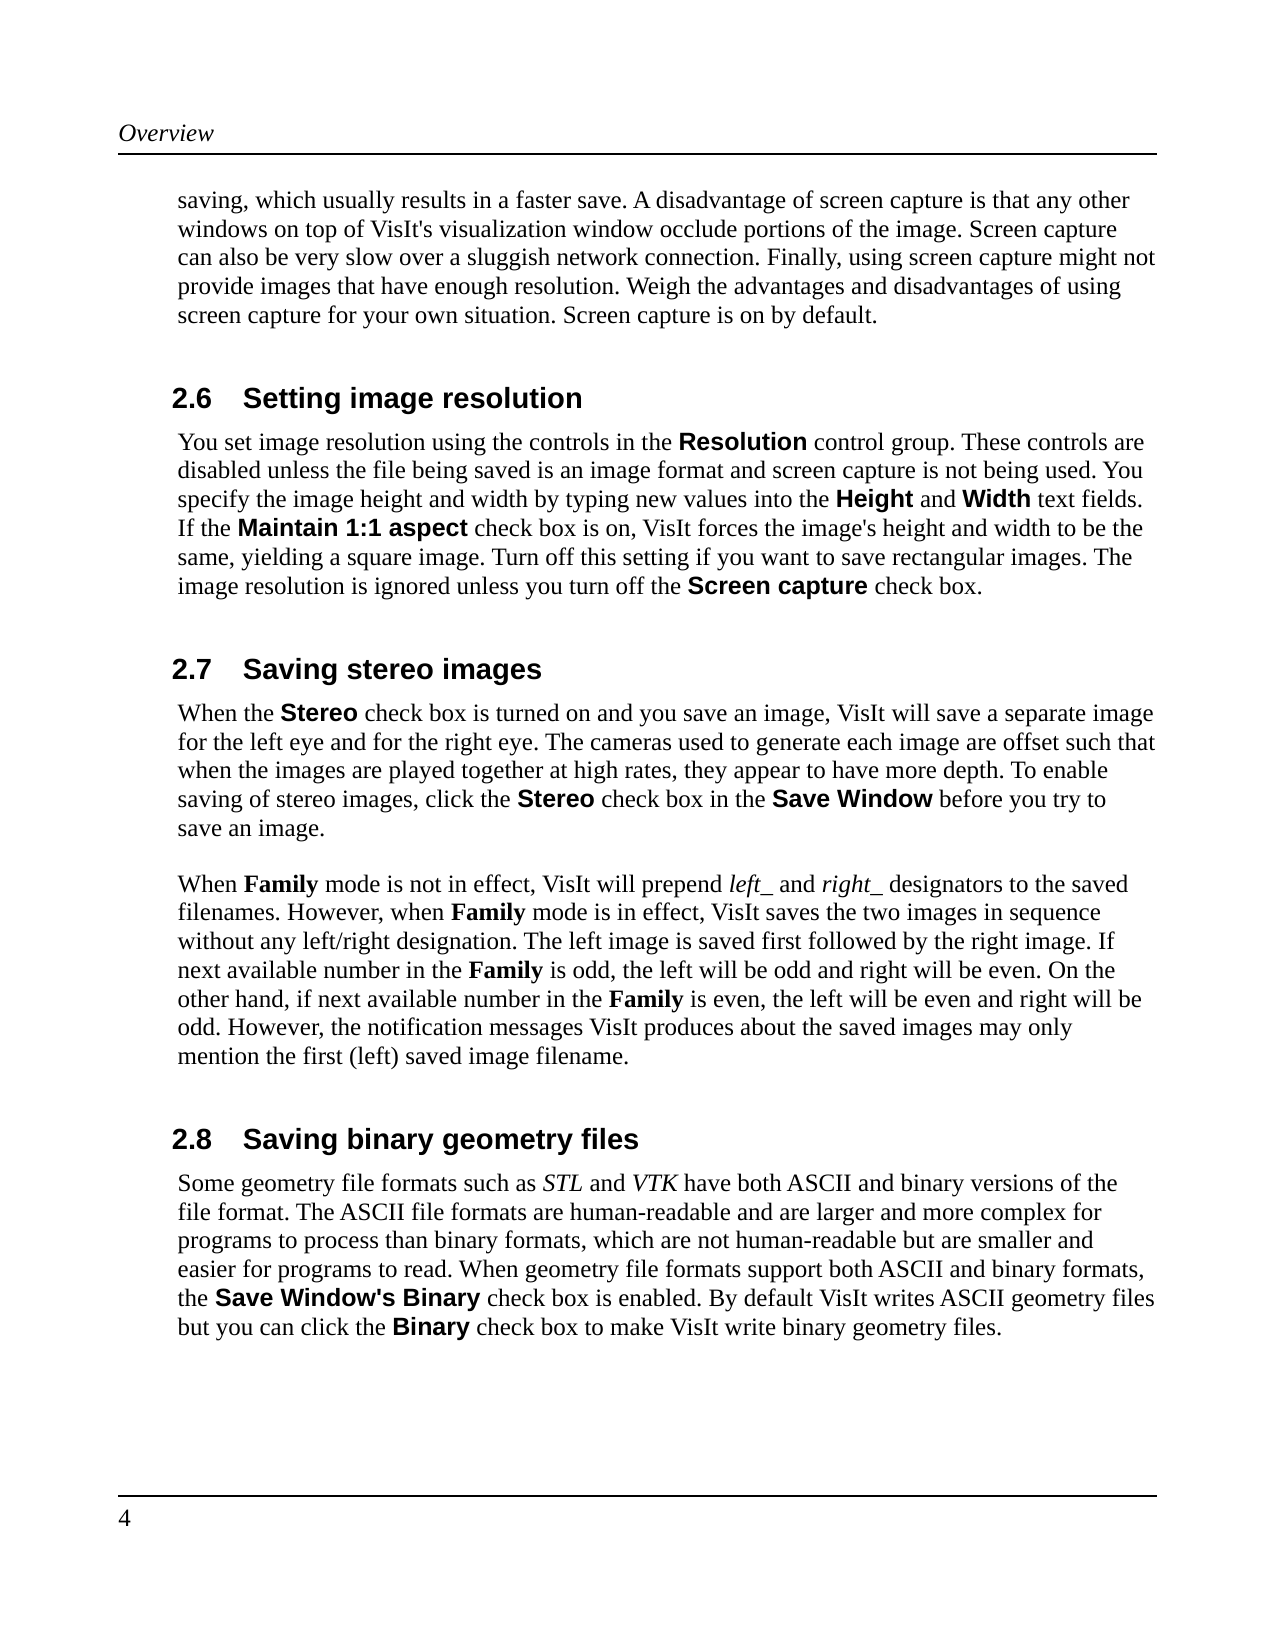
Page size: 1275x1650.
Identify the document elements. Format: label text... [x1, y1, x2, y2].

subtitle Saving binary geometry files [163, 1122, 1157, 1155]
text You set image resolution using the controls in the Resolution control group. These controls are disabled unless the file being saved is an image format and screen capture is not being used. You specify the image height and width by typing new values into the Height and Width text fields. If the Maintain 1:1 aspect check box is on, VisIt forces the image's height and width to be the same, yielding a square image. Turn off this setting if you want to save rectangular images. The image resolution is ignored unless you turn off the Screen capture check box. [177, 427, 1157, 600]
text saving, which usually results in a faster save. A disadvantage of screen capture is that any other windows on top of VisIt's visualization window occlude portions of the image. Screen capture can also be very slow over a sluggish network connection. Finally, using screen capture might not provide images that have enough resolution. Weigh the advantages and disadvantages of using screen capture for your own situation. Screen capture is on by default. [177, 185, 1157, 329]
subtitle Setting image resolution [163, 381, 1157, 414]
text Some geometry file formats such as STL and VTK have both ASCII and binary versions of the file format. The ASCII file formats are human-readable and are larger and more complex for programs to process than binary formats, which are not human-readable but are smaller and easier for programs to read. When geometry file formats support both ASCII and binary formats, the Save Window's Binary check box is enabled. By default VisIt writes ASCII geometry files but you can click the Binary check box to make VisIt write binary geometry files. [177, 1168, 1157, 1341]
text When Family mode is not in effect, VisIt will prepend left_ and right_ designators to the saved filenames. However, when Family mode is in effect, VisIt saves the two images in sequence without any left/right designation. The left image is saved first followed by the right image. If next available number in the Family is odd, the left will be odd and right will be even. On the other hand, if next available number in the Family is even, the left will be even and right will be odd. However, the notification messages VisIt produces about the saved images may only mention the first (left) saved image filename. [177, 869, 1157, 1070]
subtitle Saving stereo images [163, 652, 1157, 685]
text When the Stereo check box is turned on and you save an image, VisIt will save a separate image for the left eye and for the right eye. The cameras used to generate each image are offset such that when the images are played together at high rates, they appear to have more depth. To enable saving of stereo images, click the Stereo check box in the Save Window before you try to save an image. [177, 698, 1157, 842]
